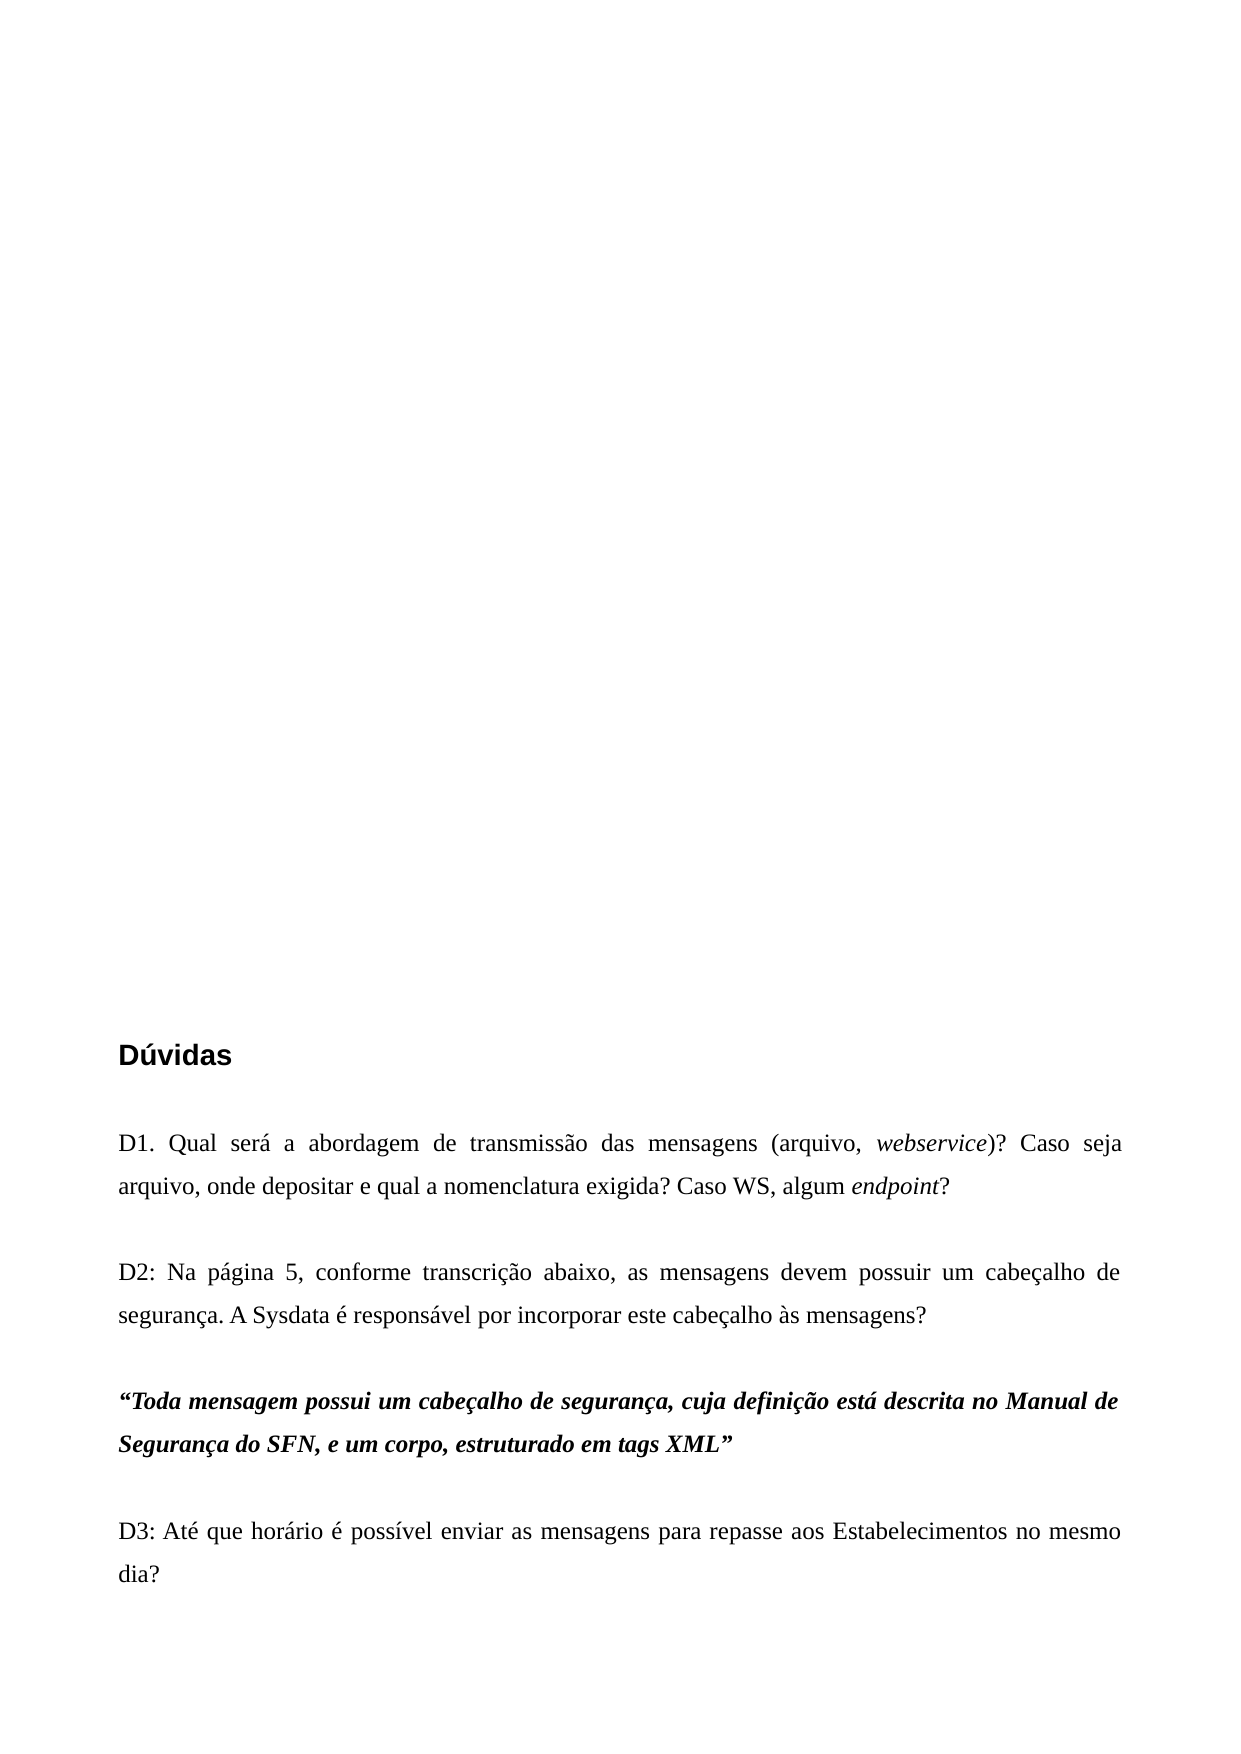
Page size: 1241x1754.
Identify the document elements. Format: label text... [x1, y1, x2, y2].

text D1. Qual será a abordagem de transmissão das mensagens (arquivo, webservice)? Caso seja arquivo, onde depositar e qual a nomenclatura exigida? Caso WS, algum endpoint? [118, 1128, 1122, 1199]
text “Toda mensagem possui um cabeçalho de segurança, cuja definição está descrita no Manual de Segurança do SFN, e um corpo, estruturado em tags XML” [118, 1386, 1122, 1458]
subtitle Dúvidas [118, 1038, 1122, 1072]
text D3: Até que horário é possível enviar as mensagens para repasse aos Estabelecimentos no mesmo dia? [118, 1516, 1122, 1588]
text D2: Na página 5, conforme transcrição abaixo, as mensagens devem possuir um cabeçalho de segurança. A Sysdata é responsável por incorporar este cabeçalho às mensagens? [118, 1257, 1122, 1329]
